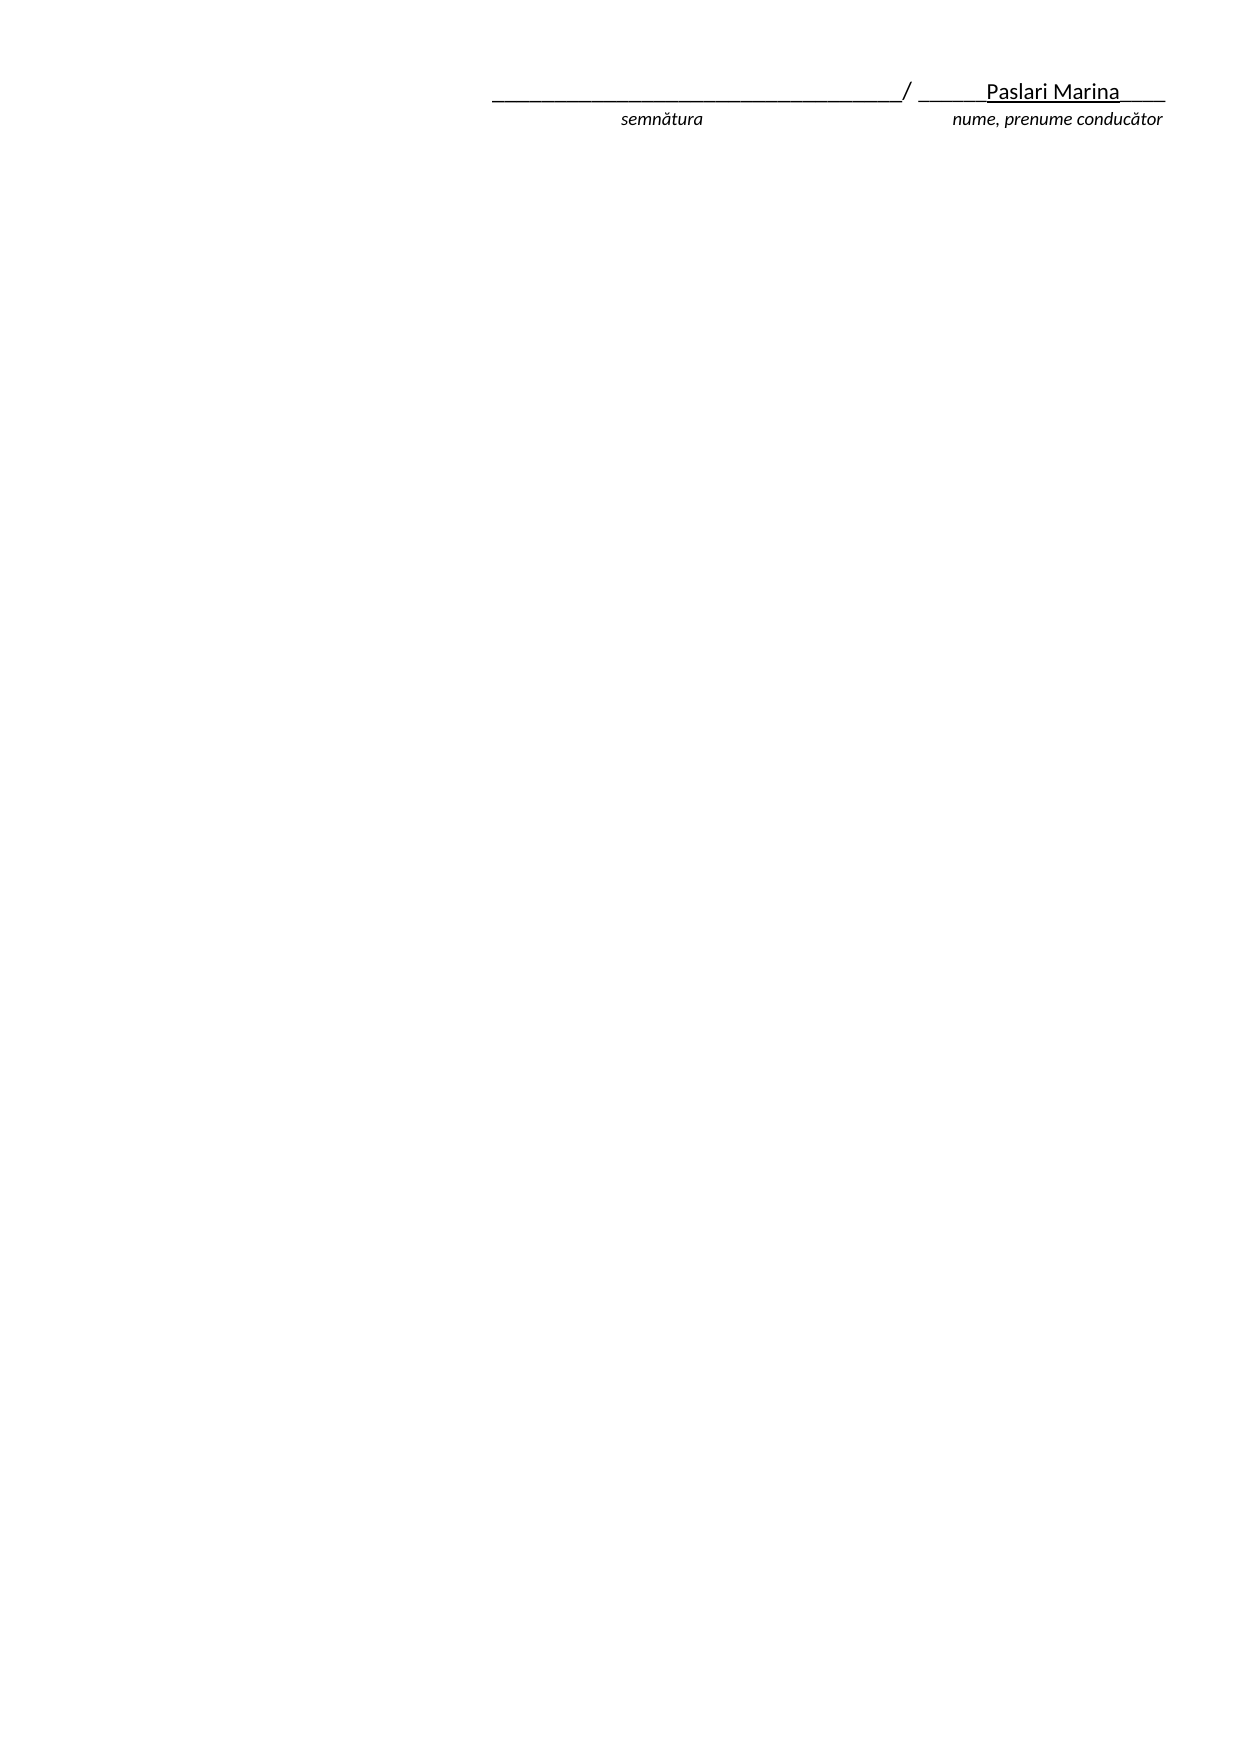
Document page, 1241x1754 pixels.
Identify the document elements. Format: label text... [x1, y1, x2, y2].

text _________________________________/ ______Paslari Marina____ [75, 75, 1165, 106]
text semnătura nume, prenume conducător [150, 107, 1165, 129]
